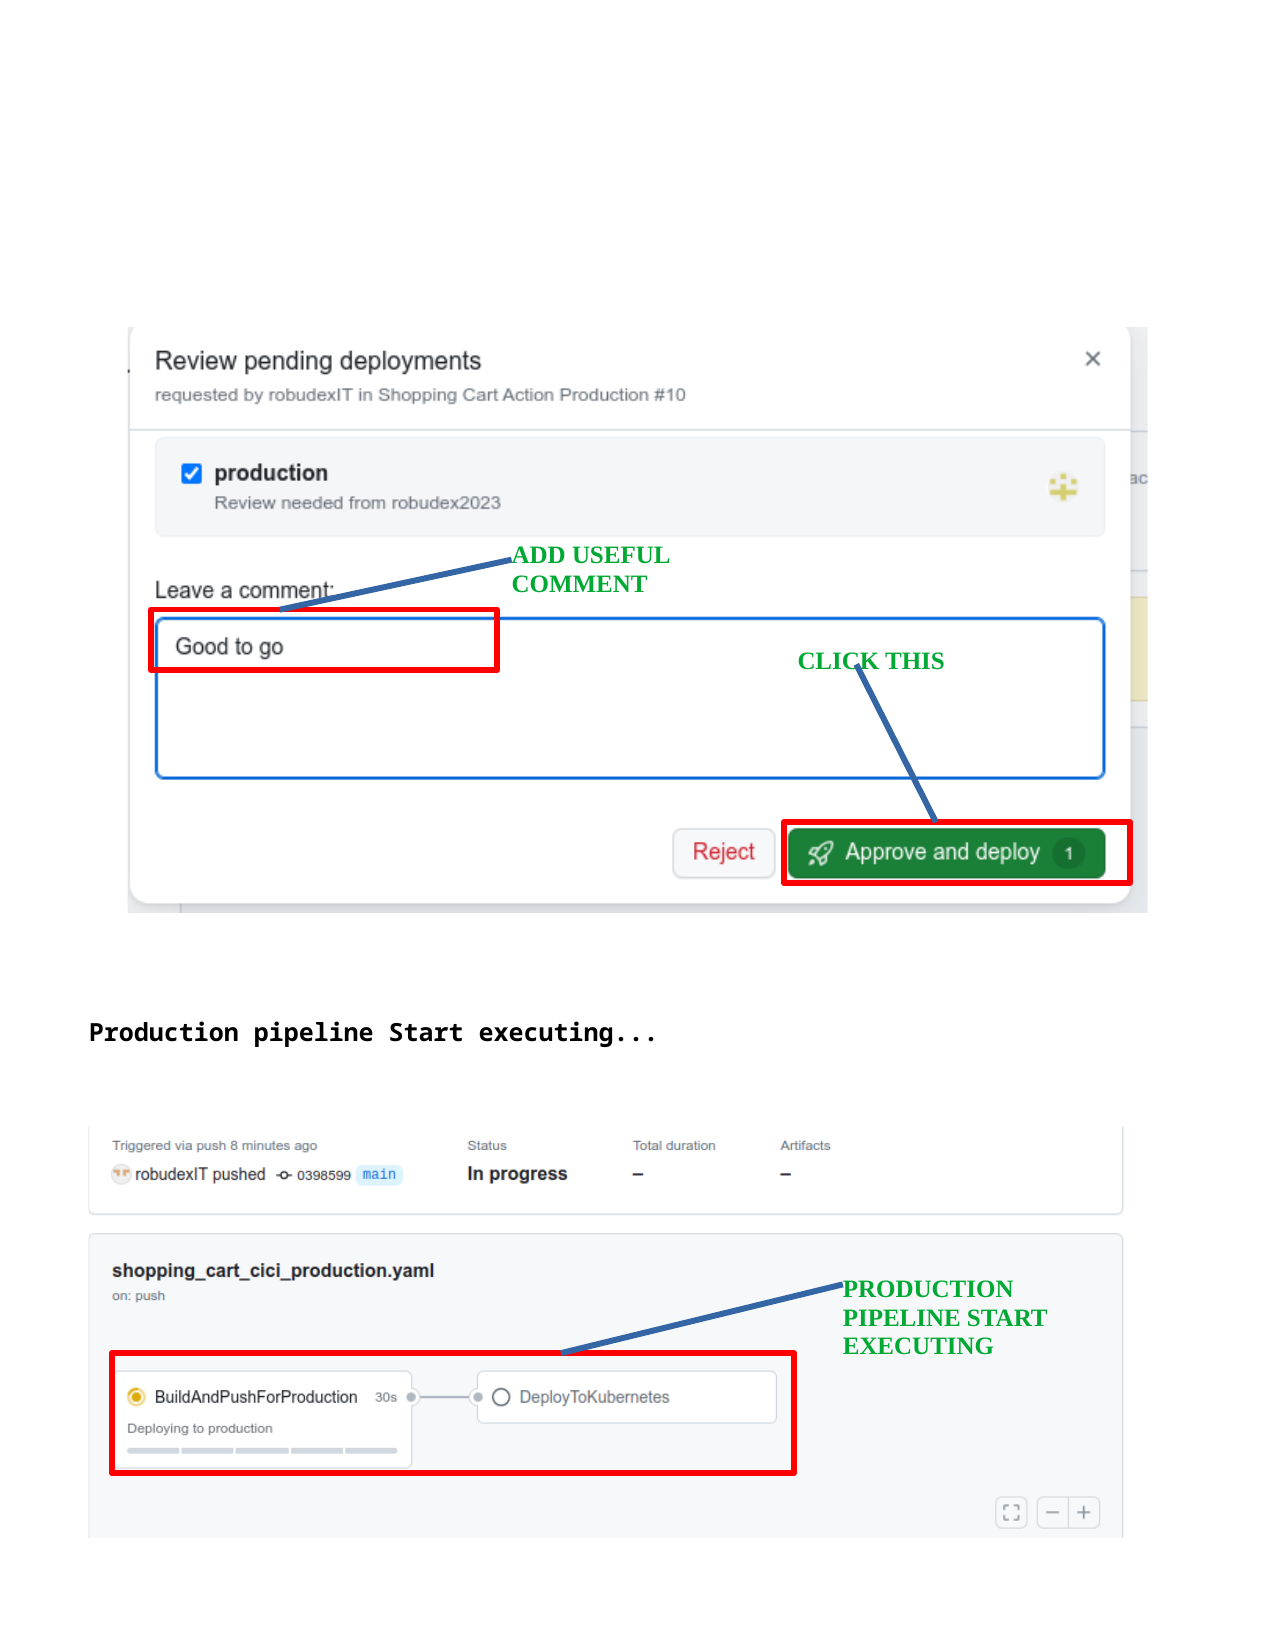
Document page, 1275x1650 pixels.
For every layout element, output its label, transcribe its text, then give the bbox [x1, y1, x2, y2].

picture [127, 327, 1148, 913]
picture [88, 1127, 1128, 1538]
text Production pipeline Start executing... [88, 1015, 1186, 1049]
